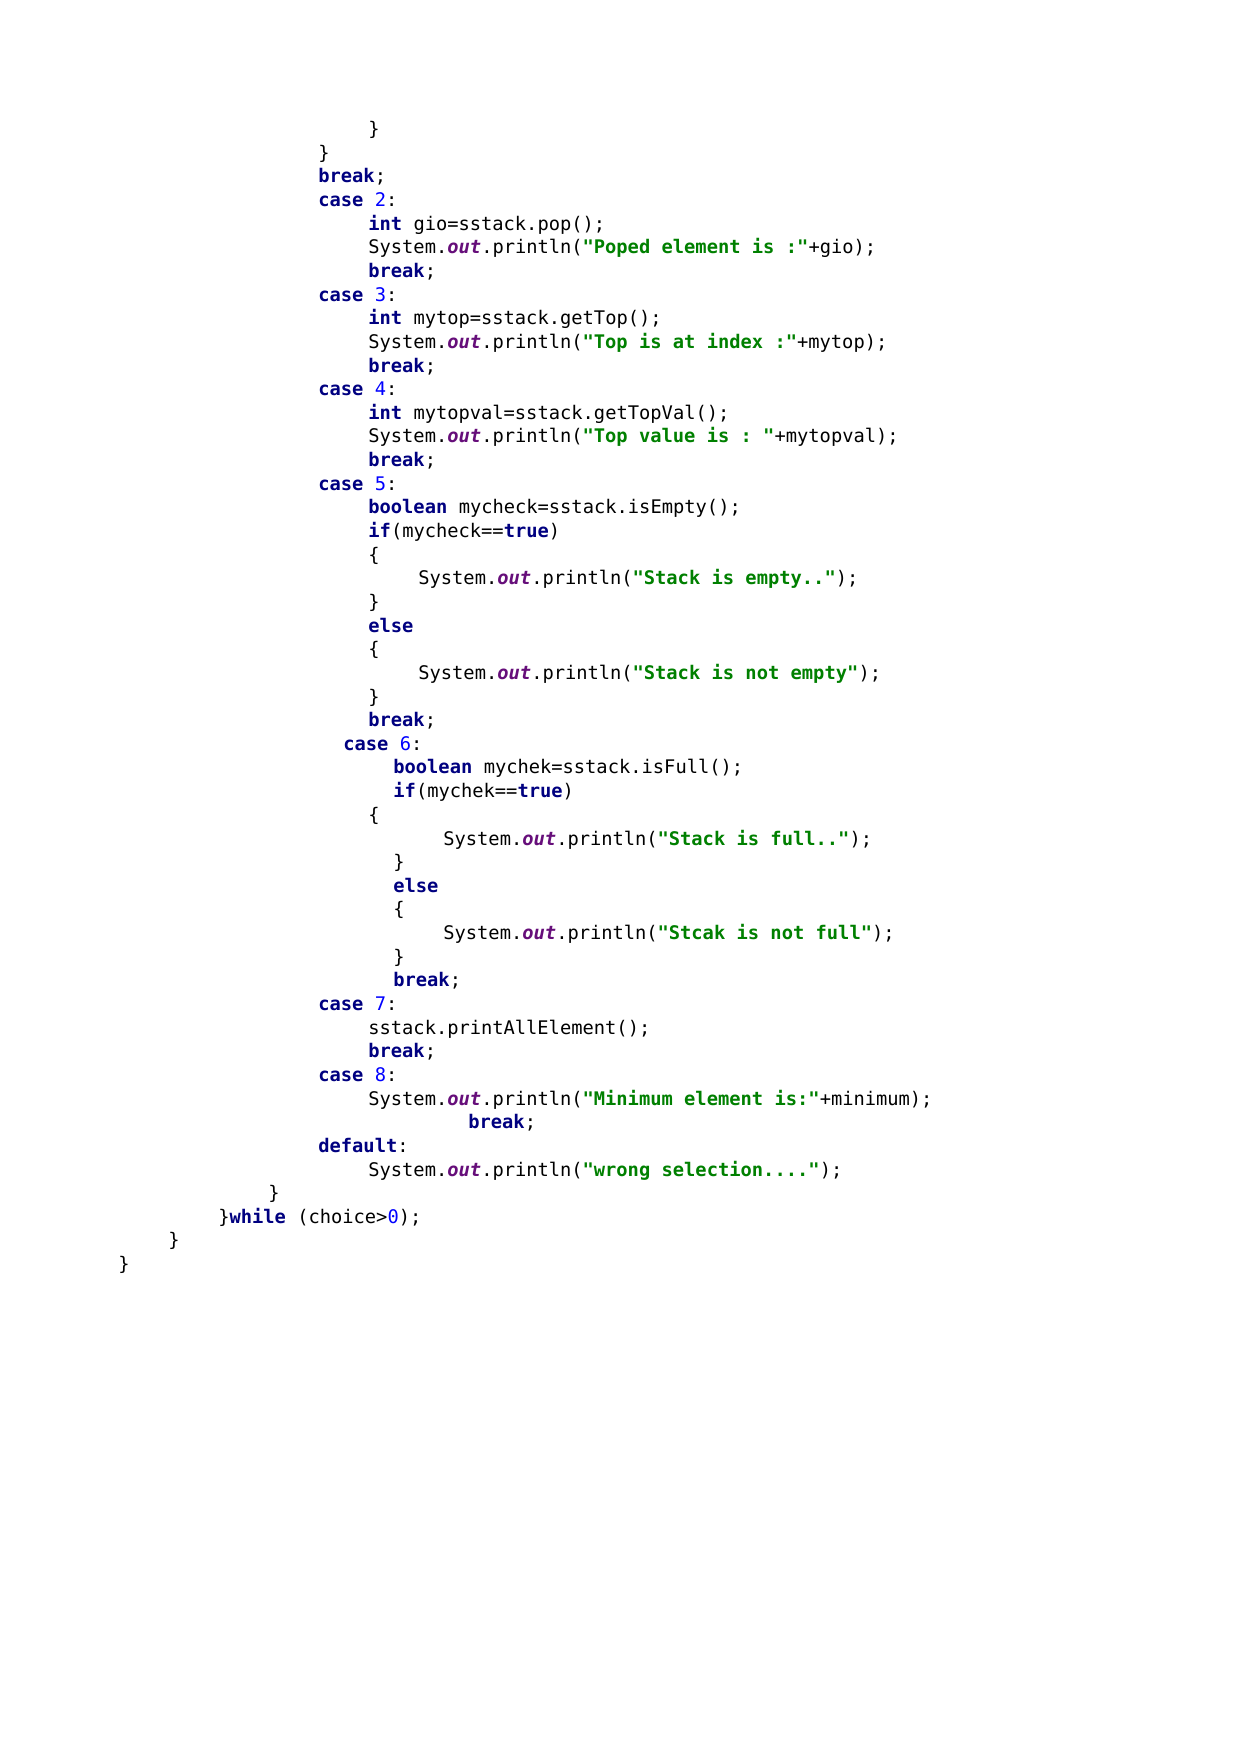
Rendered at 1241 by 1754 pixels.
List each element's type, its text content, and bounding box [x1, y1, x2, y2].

text case 5: [118, 473, 1122, 496]
text System.out.println("Stcak is not full"); [118, 922, 1122, 946]
text { [118, 804, 1122, 827]
text break; [118, 354, 1122, 378]
text } [118, 118, 1122, 142]
text System.out.println("Minimum element is:"+minimum); [118, 1088, 1122, 1111]
text break; [118, 449, 1122, 473]
text int gio=sstack.pop(); [118, 213, 1122, 236]
text sstack.printAllElement(); [118, 1017, 1122, 1040]
text case 4: [118, 378, 1122, 402]
text break; [118, 709, 1122, 733]
text { [118, 638, 1122, 662]
text } [118, 686, 1122, 709]
text System.out.println("Stack is full.."); [118, 827, 1122, 851]
text break; [118, 1040, 1122, 1064]
text int mytop=sstack.getTop(); [118, 307, 1122, 331]
text else [118, 875, 1122, 898]
text case 8: [118, 1064, 1122, 1088]
text } [118, 851, 1122, 875]
text } [118, 591, 1122, 615]
text } [118, 946, 1122, 969]
text case 2: [118, 189, 1122, 213]
text break; [118, 260, 1122, 284]
text default: [118, 1135, 1122, 1158]
text else [118, 615, 1122, 638]
text System.out.println("Top value is : "+mytopval); [118, 426, 1122, 449]
text case 3: [118, 284, 1122, 307]
text } [118, 142, 1122, 165]
text System.out.println("Top is at index :"+mytop); [118, 331, 1122, 354]
text { [118, 898, 1122, 922]
text break; [118, 165, 1122, 189]
text break; [118, 1111, 1122, 1135]
text } [118, 1253, 1122, 1275]
text } [118, 1229, 1122, 1253]
text System.out.println("Stack is empty.."); [118, 567, 1122, 591]
text boolean mycheck=sstack.isEmpty(); [118, 496, 1122, 520]
text case 6: [118, 733, 1122, 757]
text case 7: [118, 993, 1122, 1017]
text { [118, 544, 1122, 567]
text int mytopval=sstack.getTopVal(); [118, 402, 1122, 426]
text break; [118, 969, 1122, 993]
text if(mycheck==true) [118, 520, 1122, 544]
text boolean mychek=sstack.isFull(); [118, 757, 1122, 780]
text }while (choice>0); [118, 1206, 1122, 1229]
text System.out.println("Poped element is :"+gio); [118, 236, 1122, 260]
text } [118, 1182, 1122, 1206]
text System.out.println("Stack is not empty"); [118, 662, 1122, 686]
text if(mychek==true) [118, 780, 1122, 804]
text System.out.println("wrong selection...."); [118, 1158, 1122, 1182]
